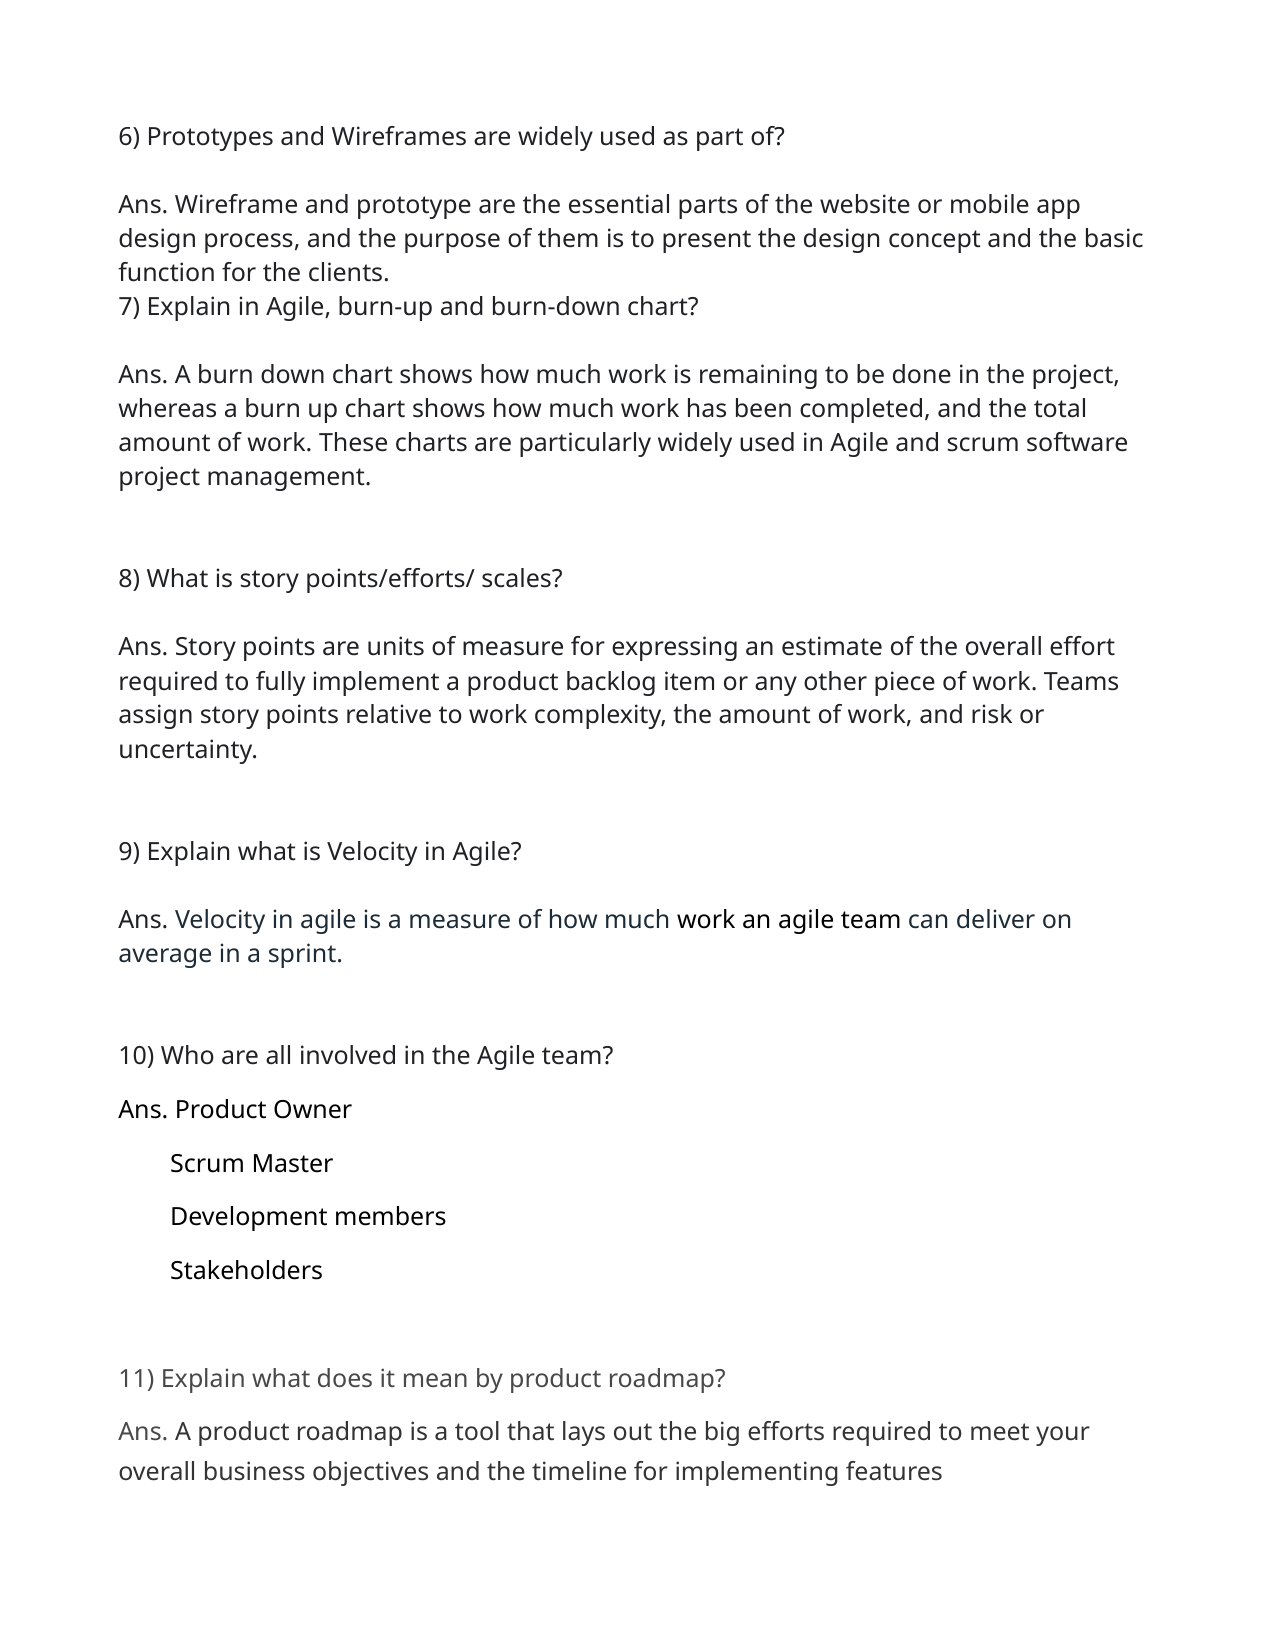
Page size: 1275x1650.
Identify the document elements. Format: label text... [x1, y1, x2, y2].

text 9) Explain what is Velocity in Agile? [118, 833, 1157, 867]
text Stakeholders [118, 1253, 1157, 1287]
text 10) Who are all involved in the Agile team? [118, 1038, 1157, 1072]
text Ans. A product roadmap is a tool that lays out the big efforts required to meet your overall business objectives and the timeline for implementing features [118, 1414, 1157, 1488]
text Ans. Wireframe and prototype are the essential parts of the website or mobile app design process, and the purpose of them is to present the design concept and the basic function for the clients. [118, 186, 1157, 288]
text Ans. Velocity in agile is a measure of how much work an agile team can deliver on average in a sprint. [118, 902, 1157, 970]
text Ans. Product Owner [118, 1092, 1157, 1126]
text Scrum Master [118, 1145, 1157, 1179]
text 7) Explain in Agile, burn-up and burn-down chart? [118, 288, 1157, 322]
text Ans. A burn down chart shows how much work is remaining to be done in the project, whereas a burn up chart shows how much work has been completed, and the total amount of work. These charts are particularly widely used in Agile and scrum software project management. [118, 357, 1157, 493]
text 8) What is story points/efforts/ scales? [118, 561, 1157, 595]
text 11) Explain what does it mean by product roadmap? [118, 1360, 1157, 1394]
text Development members [118, 1199, 1157, 1233]
text 6) Prototypes and Wireframes are widely used as part of? [118, 118, 1157, 152]
text Ans. Story points are units of measure for expressing an estimate of the overall effort required to fully implement a product backlog item or any other piece of work. Teams assign story points relative to work complexity, the amount of work, and risk or uncertainty. [118, 629, 1157, 765]
